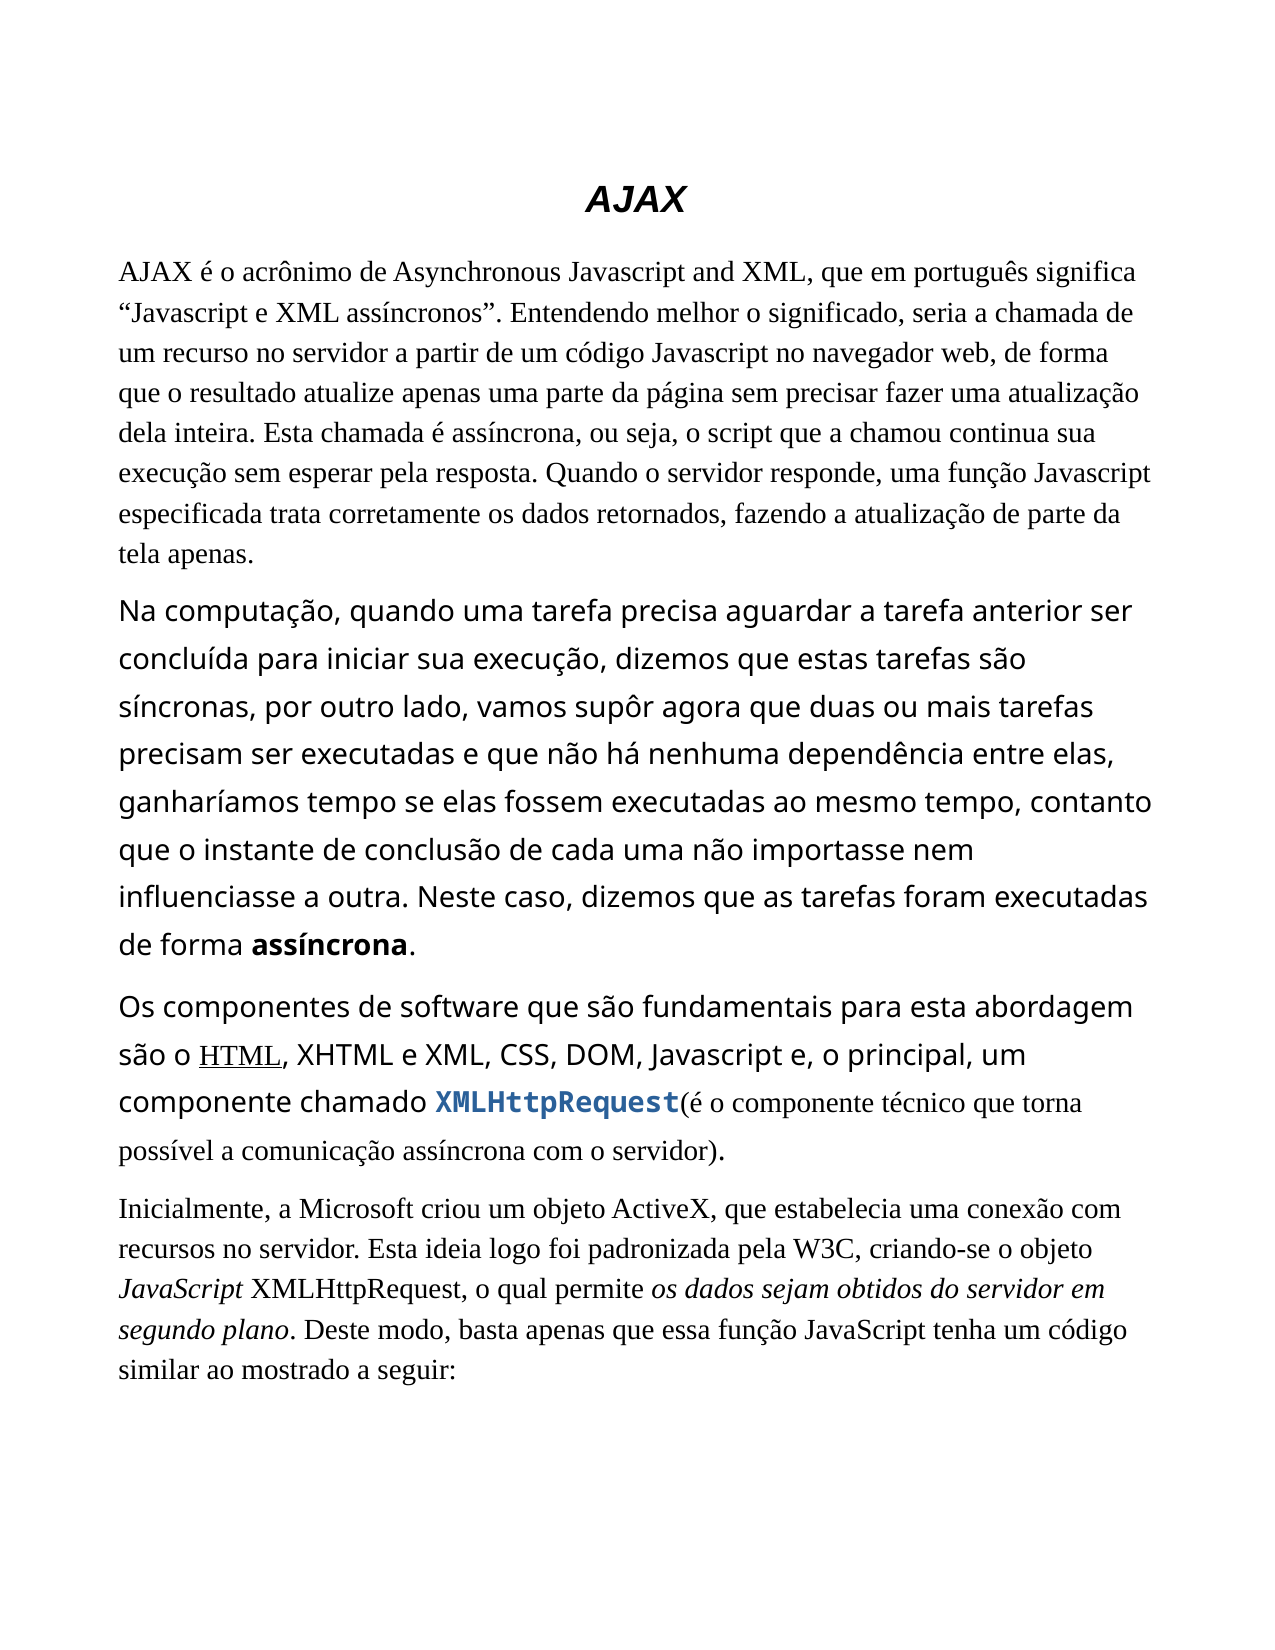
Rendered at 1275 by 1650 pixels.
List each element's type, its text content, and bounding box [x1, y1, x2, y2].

subtitle AJAX [118, 176, 1157, 220]
text Os componentes de software que são fundamentais para esta abordagem são o HTML, XHTML e XML, CSS, DOM, Javascript e, o principal, um componente chamado XMLHttpRequest(é o componente técnico que torna possível a comunicação assíncrona com o servidor). [118, 986, 1157, 1169]
text Inicialmente, a Microsoft criou um objeto ActiveX, que estabelecia uma conexão com recursos no servidor. Esta ideia logo foi padronizada pela W3C, criando-se o objeto JavaScript XMLHttpRequest, o qual permite os dados sejam obtidos do servidor em segundo plano. Deste modo, basta apenas que essa função JavaScript tenha um código similar ao mostrado a seguir: [118, 1191, 1157, 1386]
text AJAX é o acrônimo de Asynchronous Javascript and XML, que em português significa “Javascript e XML assíncronos”. Entendendo melhor o significado, seria a chamada de um recurso no servidor a partir de um código Javascript no navegador web, de forma que o resultado atualize apenas uma parte da página sem precisar fazer uma atualização dela inteira. Esta chamada é assíncrona, ou seja, o script que a chamou continua sua execução sem esperar pela resposta. Quando o servidor responde, uma função Javascript especificada trata corretamente os dados retornados, fazendo a atualização de parte da tela apenas. [118, 254, 1157, 569]
text Na computação, quando uma tarefa precisa aguardar a tarefa anterior ser concluída para iniciar sua execução, dizemos que estas tarefas são síncronas, por outro lado, vamos supôr agora que duas ou mais tarefas precisam ser executadas e que não há nenhuma dependência entre elas, ganharíamos tempo se elas fossem executadas ao mesmo tempo, contanto que o instante de conclusão de cada uma não importasse nem influenciasse a outra. Neste caso, dizemos que as tarefas foram executadas de forma assíncrona. [118, 591, 1157, 964]
